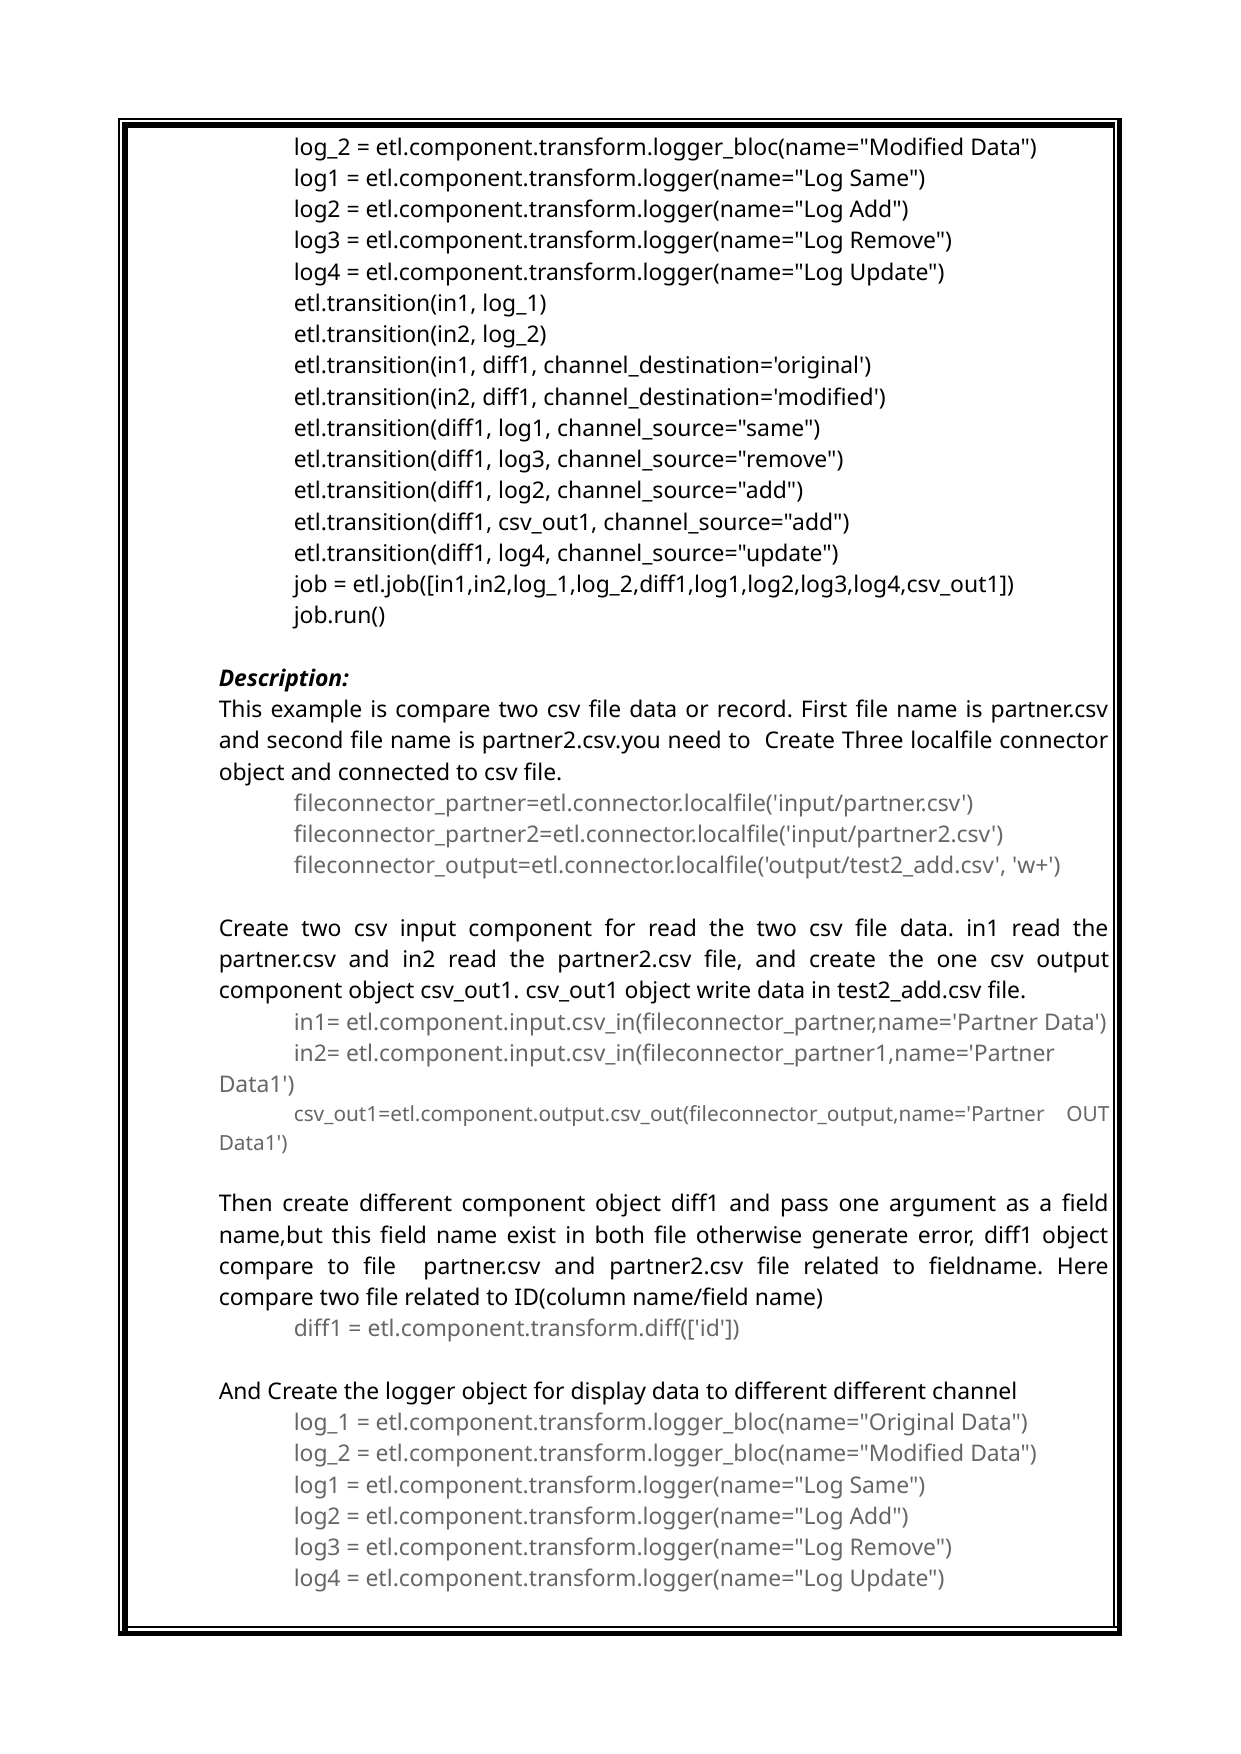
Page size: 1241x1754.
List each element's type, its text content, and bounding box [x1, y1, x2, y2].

text etl.transition(diff1, log4, channel_source="update") [218, 537, 1110, 568]
text csv_out1=etl.component.output.csv_out(fileconnector_output,name='Partner OUT Data1') [218, 1099, 1110, 1156]
text log_2 = etl.component.transform.logger_bloc(name="Modified Data") [218, 1437, 1110, 1468]
text in1= etl.component.input.csv_in(fileconnector_partner,name='Partner Data') [218, 1005, 1110, 1037]
text etl.transition(diff1, log1, channel_source="same") [218, 412, 1110, 443]
text log_1 = etl.component.transform.logger_bloc(name="Original Data") [218, 1406, 1110, 1437]
text fileconnector_output=etl.connector.localfile('output/test2_add.csv', 'w+') [218, 849, 1110, 880]
text Create two csv input component for read the two csv file data. in1 read the partner.csv and in2 read the partner2.csv file, and create the one csv output component object csv_out1. csv_out1 object write data in test2_add.csv file. [218, 912, 1110, 1005]
text log3 = etl.component.transform.logger(name="Log Remove") [218, 224, 1110, 255]
text And Create the logger object for display data to different different channel [218, 1375, 1110, 1406]
text etl.transition(diff1, log3, channel_source="remove") [218, 443, 1110, 474]
text fileconnector_partner2=etl.connector.localfile('input/partner2.csv') [218, 818, 1110, 849]
text log1 = etl.component.transform.logger(name="Log Same") [218, 162, 1110, 193]
text log_2 = etl.component.transform.logger_bloc(name="Modified Data") [218, 130, 1110, 162]
text log1 = etl.component.transform.logger(name="Log Same") [218, 1468, 1110, 1500]
text etl.transition(diff1, csv_out1, channel_source="add") [218, 505, 1110, 537]
text etl.transition(in2, log_2) [218, 318, 1110, 349]
text log4 = etl.component.transform.logger(name="Log Update") [218, 1562, 1110, 1593]
text log4 = etl.component.transform.logger(name="Log Update") [218, 255, 1110, 287]
text log2 = etl.component.transform.logger(name="Log Add") [218, 1500, 1110, 1531]
text This example is compare two csv file data or record. First file name is partner.csv and second file name is partner2.csv.you need to Create Three localfile connector object and connected to csv file. [218, 693, 1110, 787]
text job = etl.job([in1,in2,log_1,log_2,diff1,log1,log2,log3,log4,csv_out1]) [218, 568, 1110, 599]
text etl.transition(in1, diff1, channel_destination='original') [218, 349, 1110, 380]
text etl.transition(in1, log_1) [218, 287, 1110, 318]
text in2= etl.component.input.csv_in(fileconnector_partner1,name='Partner Data1') [218, 1037, 1110, 1099]
text log2 = etl.component.transform.logger(name="Log Add") [218, 193, 1110, 224]
text fileconnector_partner=etl.connector.localfile('input/partner.csv') [218, 787, 1110, 818]
text etl.transition(in2, diff1, channel_destination='modified') [218, 380, 1110, 412]
text job.run() [218, 599, 1110, 630]
text diff1 = etl.component.transform.diff(['id']) [218, 1312, 1110, 1343]
text etl.transition(diff1, log2, channel_source="add") [218, 474, 1110, 505]
text Description: [218, 662, 1110, 693]
text Then create different component object diff1 and pass one argument as a field name,but this field name exist in both file otherwise generate error, diff1 object compare to file partner.csv and partner2.csv file related to fieldname. Here compare two file related to ID(column name/field name) [218, 1187, 1110, 1312]
text log3 = etl.component.transform.logger(name="Log Remove") [218, 1531, 1110, 1562]
